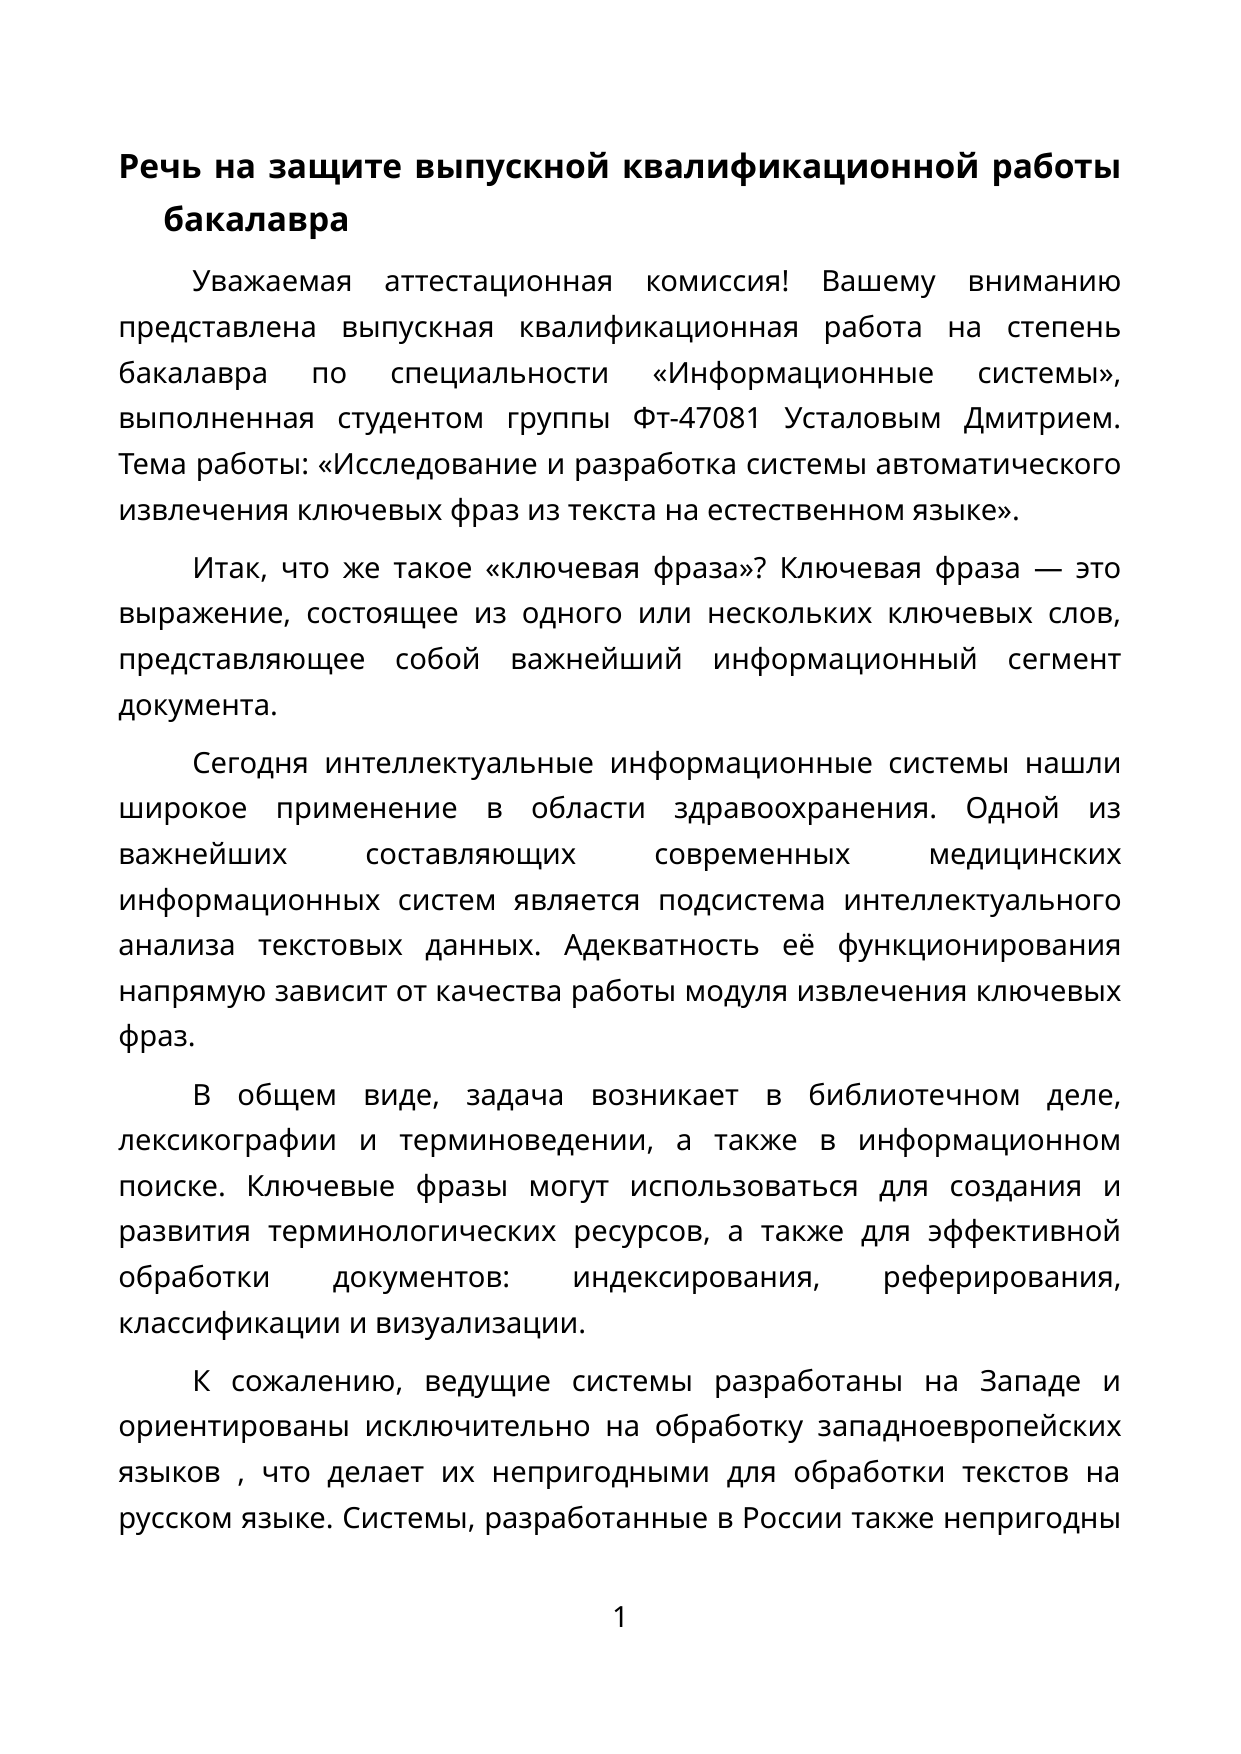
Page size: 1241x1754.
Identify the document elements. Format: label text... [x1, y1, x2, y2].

subtitle Речь на защите выпускной квалификационной работы бакалавра [118, 143, 1122, 241]
text Сегодня интеллектуальные информационные системы нашли широкое применение в области здравоохранения. Одной из важнейших составляющих современных медицинских информационных систем является подсистема интеллектуального анализа текстовых данных. Адекватность её функционирования напрямую зависит от качества работы модуля извлечения ключевых фраз. [118, 742, 1122, 1055]
text Уважаемая аттестационная комиссия! Вашему вниманию представлена выпускная квалификационная работа на степень бакалавра по специальности «Информационные системы», выполненная студентом группы Фт-47081 Усталовым Дмитрием. Тема работы: «Исследование и разработка системы автоматического извлечения ключевых фраз из текста на естественном языке». [118, 261, 1122, 528]
text В общем виде, задача возникает в библиотечном деле, лексикографии и терминоведении, а также в информационном поиске. Ключевые фразы могут использоваться для создания и развития терминологических ресурсов, а также для эффективной обработки документов: индексирования, реферирования, классификации и визуализации. [118, 1074, 1122, 1342]
text К сожалению, ведущие системы разработаны на Западе и ориентированы исключительно на обработку западноевропейских языков , что делает их непригодными для обработки текстов на русском языке. Системы, разработанные в России также непригодны [118, 1360, 1122, 1537]
text Итак, что же такое «ключевая фраза»? Ключевая фраза — это выражение, состоящее из одного или нескольких ключевых слов, представляющее собой важнейший информационный сегмент документа. [118, 547, 1122, 723]
